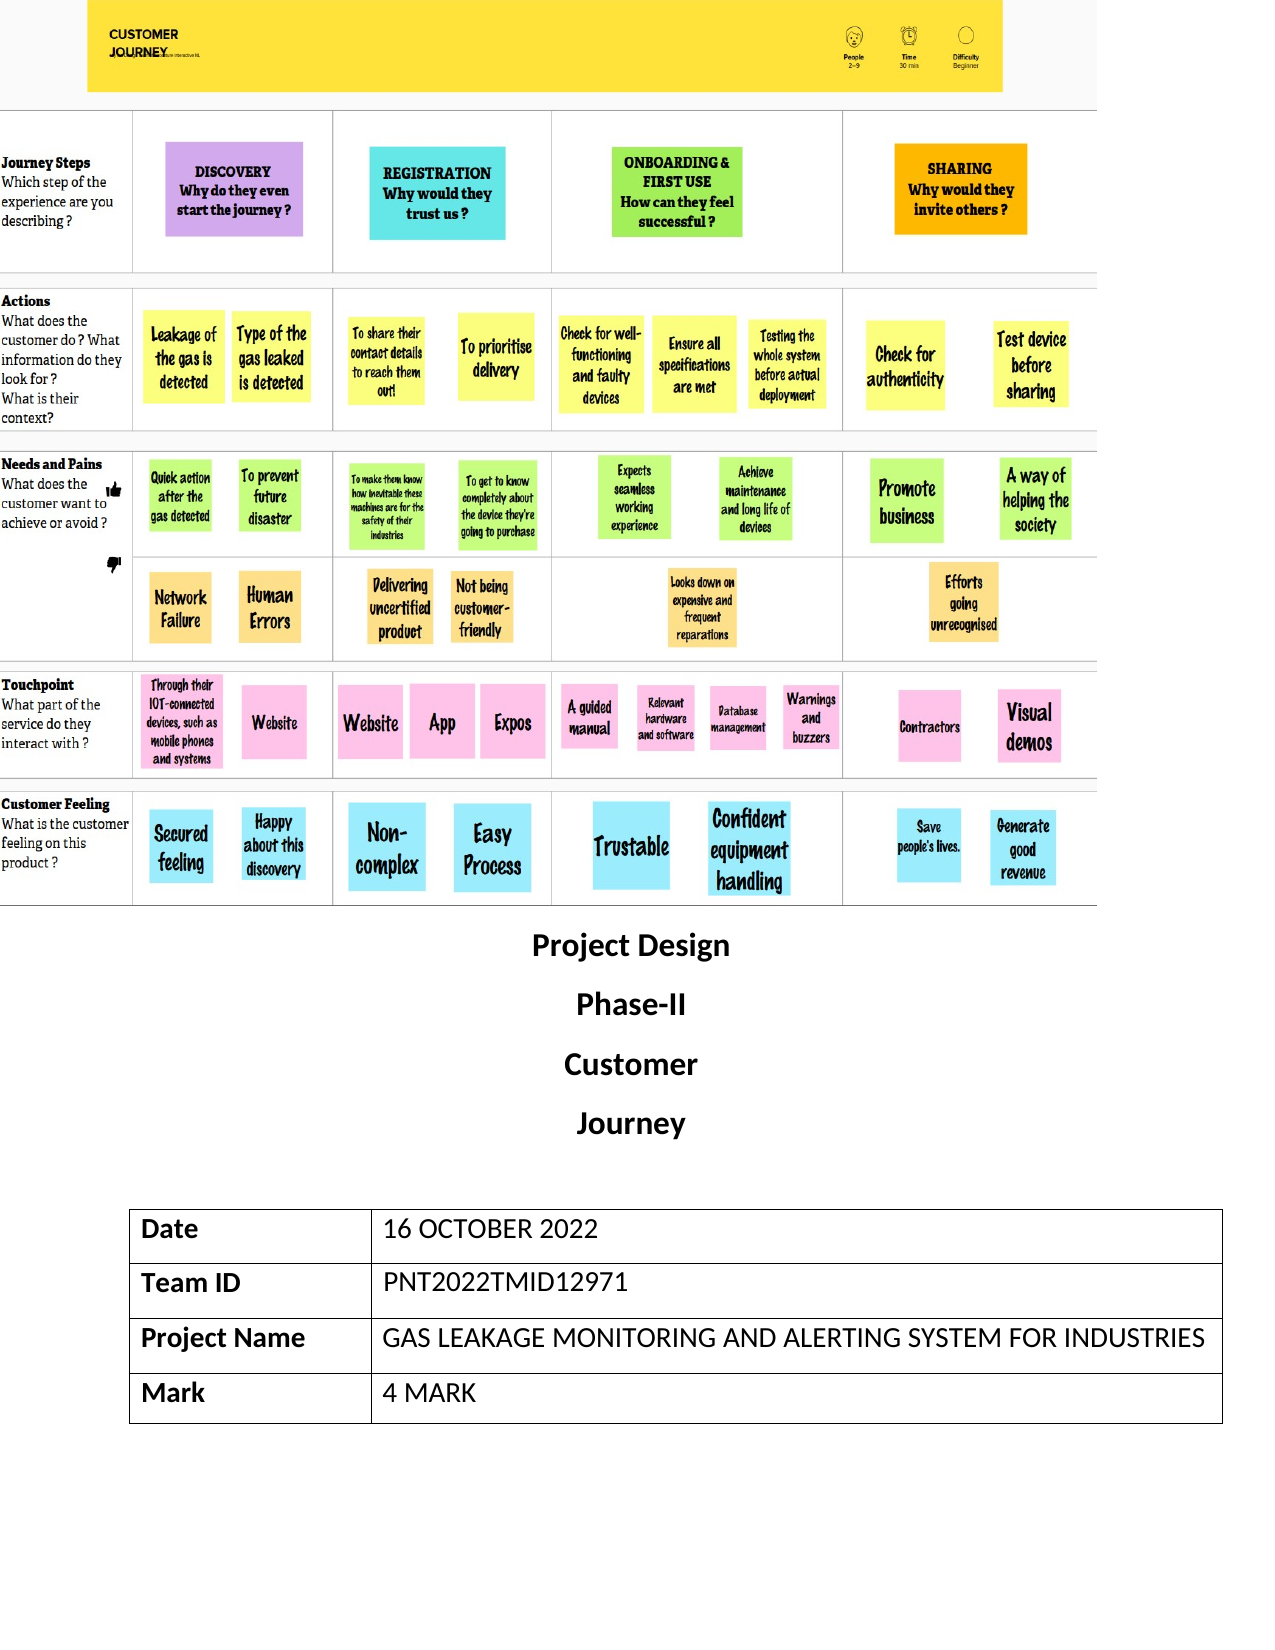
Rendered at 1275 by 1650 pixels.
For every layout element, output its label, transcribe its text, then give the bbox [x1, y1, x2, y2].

table_header 16 OCTOBER 2022 [372, 1210, 1222, 1263]
table_cell PNT2022TMID12971 [372, 1264, 1222, 1318]
table_cell Project Name [130, 1319, 371, 1372]
table_header Date [130, 1210, 371, 1263]
picture [0, 0, 1097, 906]
table_cell 4 MARK [372, 1374, 1222, 1423]
text Project Design Phase-II Customer Journey [515, 906, 747, 1143]
table_cell GAS LEAKAGE MONITORING AND ALERTING SYSTEM FOR INDUSTRIES [372, 1319, 1222, 1372]
table_cell Mark [130, 1374, 371, 1423]
table_cell Team ID [130, 1264, 371, 1318]
